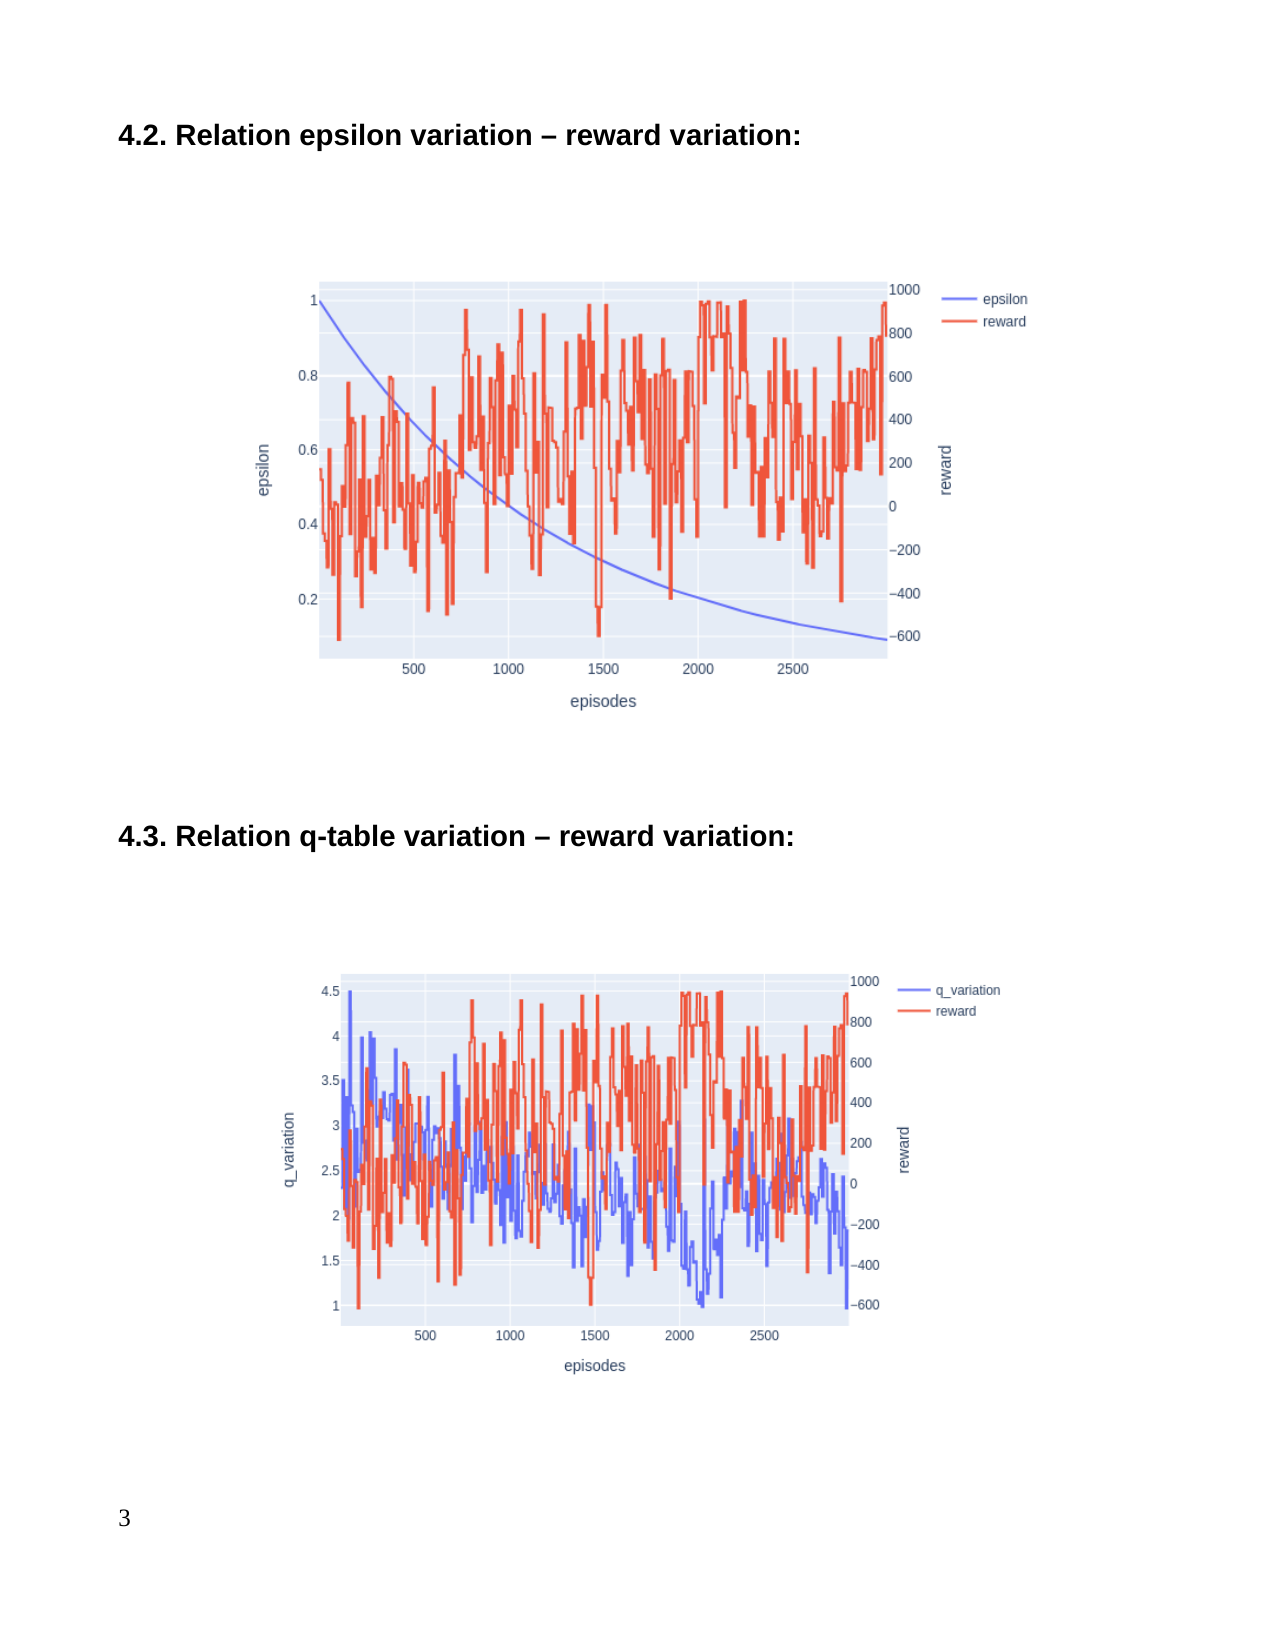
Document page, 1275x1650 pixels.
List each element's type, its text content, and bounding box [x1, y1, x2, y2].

picture [226, 164, 1049, 753]
subtitle 4.3. Relation q-table variation – reward variation: [118, 819, 1157, 852]
picture [253, 865, 1022, 1414]
subtitle 4.2. Relation epsilon variation – reward variation: [118, 118, 1157, 152]
